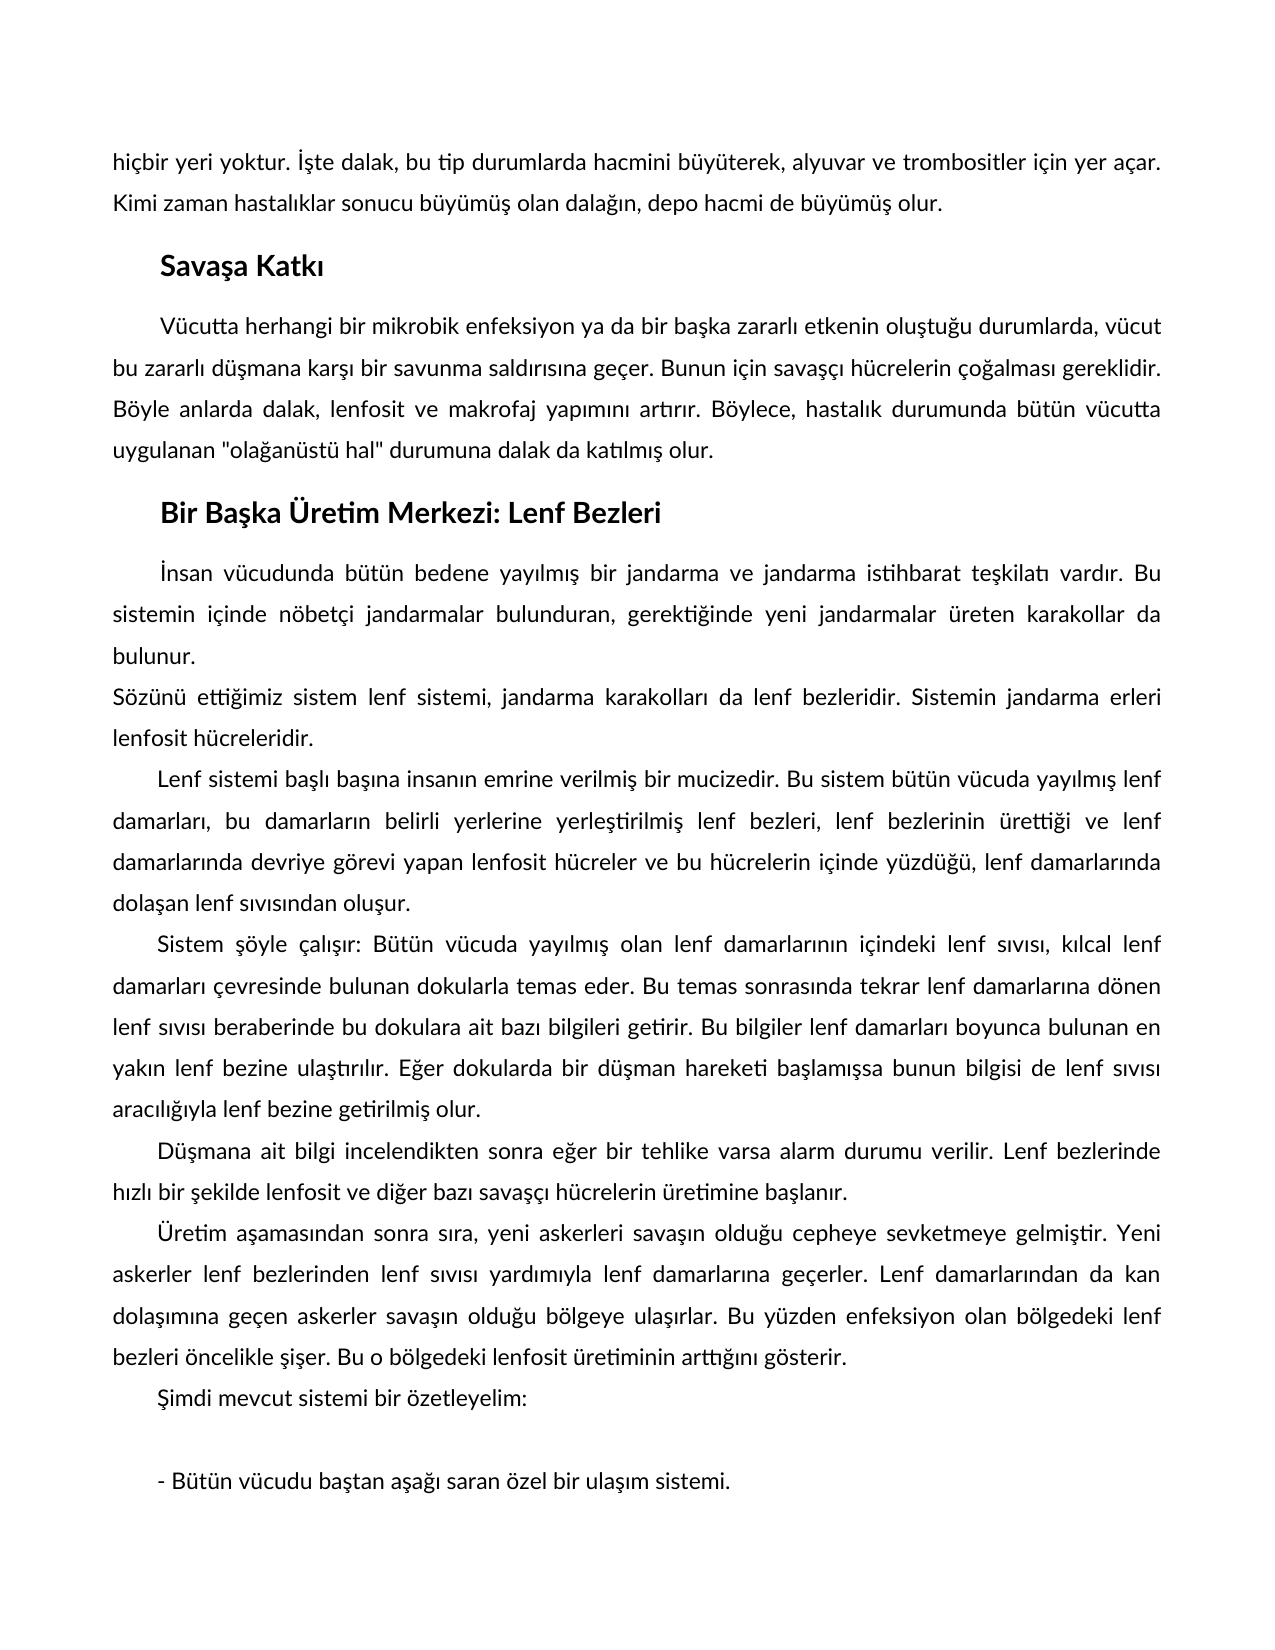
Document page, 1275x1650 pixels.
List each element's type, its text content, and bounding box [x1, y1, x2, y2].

text Üretim aşamasından sonra sıra, yeni askerleri savaşın olduğu cepheye sevketmeye gelmiştir. Yeni askerler lenf bezlerinden lenf sıvısı yardımıyla lenf damarlarına geçerler. Lenf damarlarından da kan dolaşımına geçen askerler savaşın olduğu bölgeye ulaşırlar. Bu yüzden enfeksiyon olan bölgedeki lenf bezleri öncelikle şişer. Bu o bölgedeki lenfosit üretiminin arttığını gösterir. [112, 1219, 1162, 1370]
text Savaşa Katkı [112, 248, 1162, 283]
text Sözünü ettiğimiz sistem lenf sistemi, jandarma karakolları da lenf bezleridir. Sistemin jandarma erleri lenfosit hücreleridir. [112, 683, 1162, 752]
text - Bütün vücudu baştan aşağı saran özel bir ulaşım sistemi. [112, 1467, 1162, 1494]
text Bir Başka Üretim Merkezi: Lenf Bezleri [112, 495, 1162, 530]
text Sistem şöyle çalışır: Bütün vücuda yayılmış olan lenf damarlarının içindeki lenf sıvısı, kılcal lenf damarları çevresinde bulunan dokularla temas eder. Bu temas sonrasında tekrar lenf damarlarına dönen lenf sıvısı beraberinde bu dokulara ait bazı bilgileri getirir. Bu bilgiler lenf damarları boyunca bulunan en yakın lenf bezine ulaştırılır. Eğer dokularda bir düşman hareketi başlamışsa bunun bilgisi de lenf sıvısı aracılığıyla lenf bezine getirilmiş olur. [112, 930, 1162, 1123]
text İnsan vücudunda bütün bedene yayılmış bir jandarma ve jandarma istihbarat teşkilatı vardır. Bu sistemin içinde nöbetçi jandarmalar bulunduran, gerektiğinde yeni jandarmalar üreten karakollar da bulunur. [112, 559, 1162, 669]
text Vücutta herhangi bir mikrobik enfeksiyon ya da bir başka zararlı etkenin oluştuğu durumlarda, vücut bu zararlı düşmana karşı bir savunma saldırısına geçer. Bunun için savaşçı hücrelerin çoğalması gereklidir. Böyle anlarda dalak, lenfosit ve makrofaj yapımını artırır. Böylece, hastalık durumunda bütün vücutta uygulanan "olağanüstü hal" durumuna dalak da katılmış olur. [112, 312, 1162, 463]
text Lenf sistemi başlı başına insanın emrine verilmiş bir mucizedir. Bu sistem bütün vücuda yayılmış lenf damarları, bu damarların belirli yerlerine yerleştirilmiş lenf bezleri, lenf bezlerinin ürettiği ve lenf damarlarında devriye görevi yapan lenfosit hücreler ve bu hücrelerin içinde yüzdüğü, lenf damarlarında dolaşan lenf sıvısından oluşur. [112, 765, 1162, 917]
text Şimdi mevcut sistemi bir özetleyelim: [112, 1384, 1162, 1412]
text Düşmana ait bilgi incelendikten sonra eğer bir tehlike varsa alarm durumu verilir. Lenf bezlerinde hızlı bir şekilde lenfosit ve diğer bazı savaşçı hücrelerin üretimine başlanır. [112, 1137, 1162, 1205]
text hiçbir yeri yoktur. İşte dalak, bu tip durumlarda hacmini büyüterek, alyuvar ve trombositler için yer açar. Kimi zaman hastalıklar sonucu büyümüş olan dalağın, depo hacmi de büyümüş olur. [112, 148, 1162, 216]
